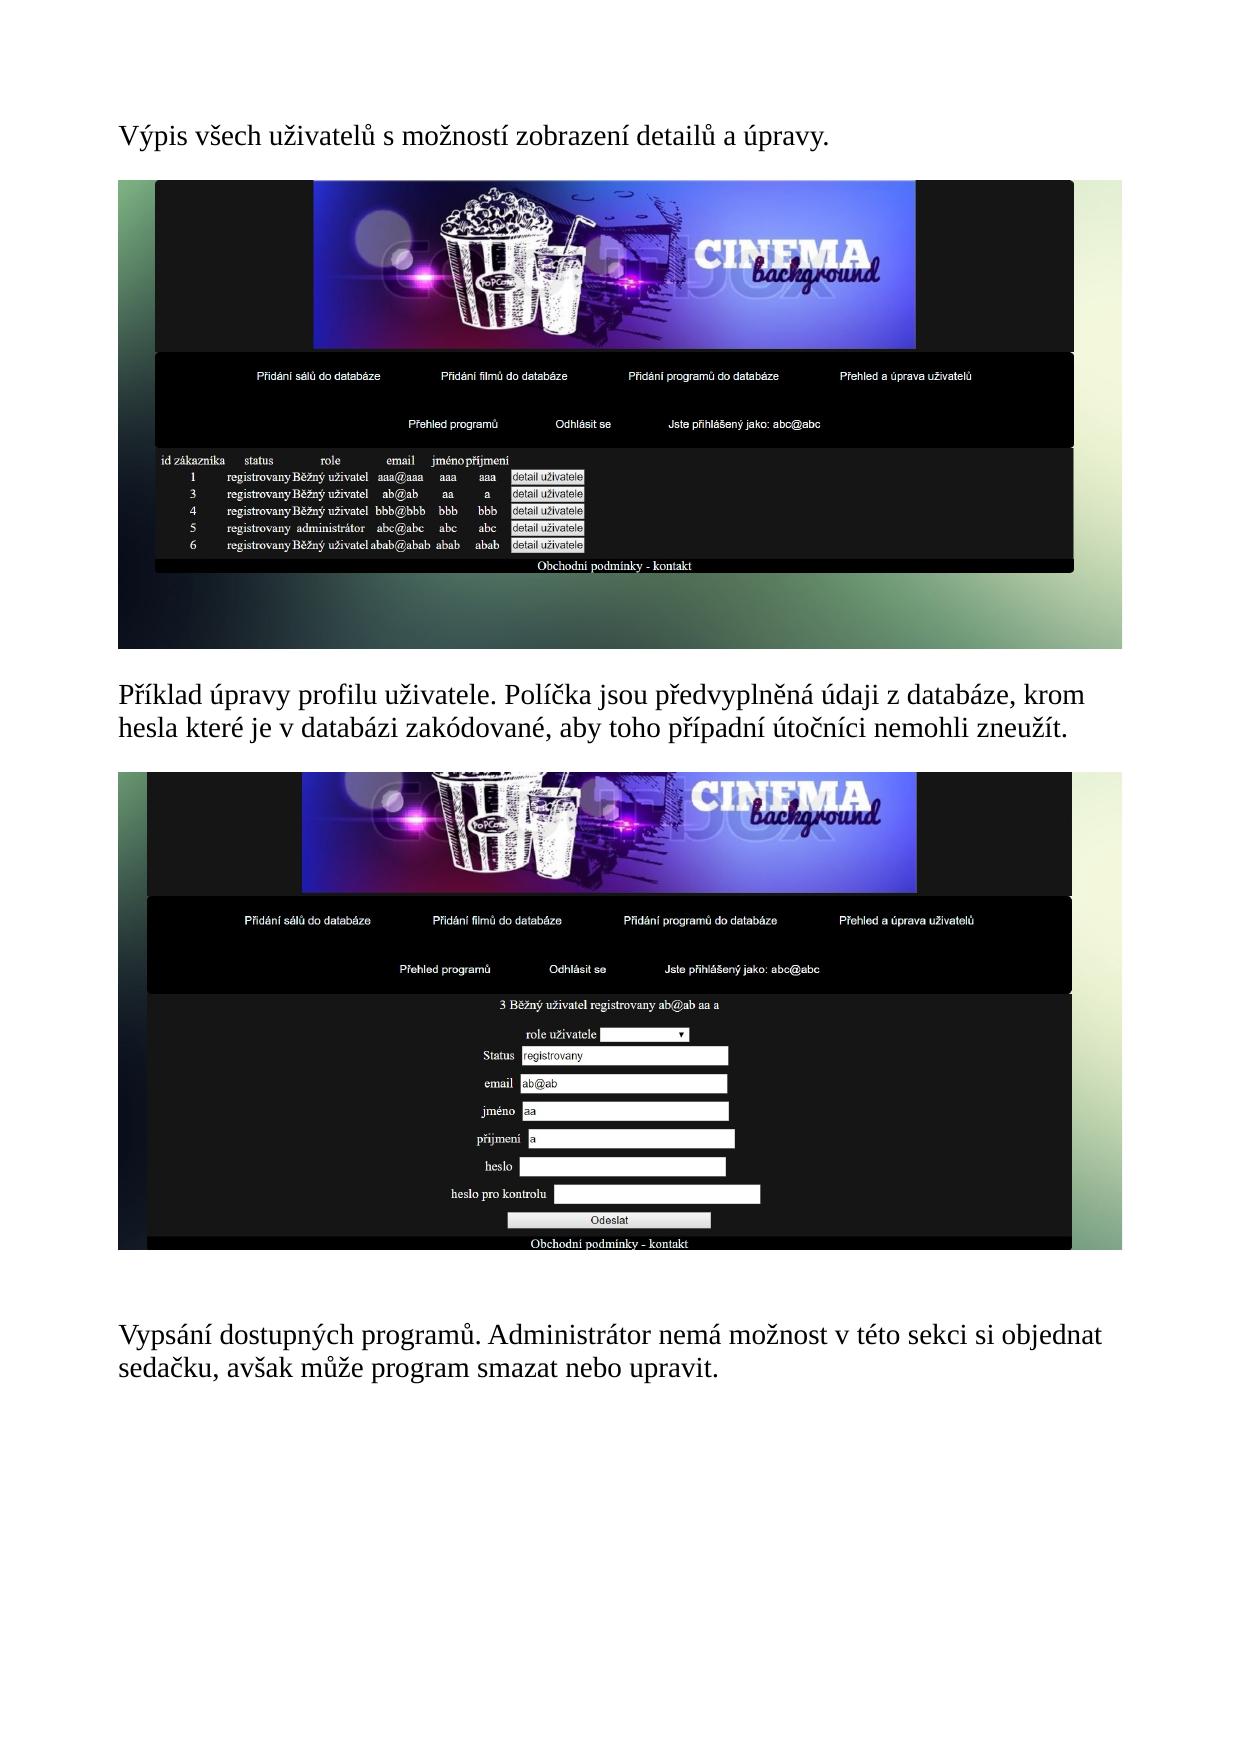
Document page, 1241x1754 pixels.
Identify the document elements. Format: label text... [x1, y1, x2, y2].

text Příklad úpravy profilu uživatele. Políčka jsou předvyplněná údaji z databáze, krom hesla které je v databázi zakódované, aby toho případní útočníci nemohli zneužít. [118, 677, 1122, 744]
text Výpis všech uživatelů s možností zobrazení detailů a úpravy. [118, 118, 1122, 152]
picture [118, 772, 1123, 1250]
text Vypsání dostupných programů. Administrátor nemá možnost v této sekci si objednat sedačku, avšak může program smazat nebo upravit. [118, 1317, 1122, 1384]
picture [118, 180, 1123, 649]
